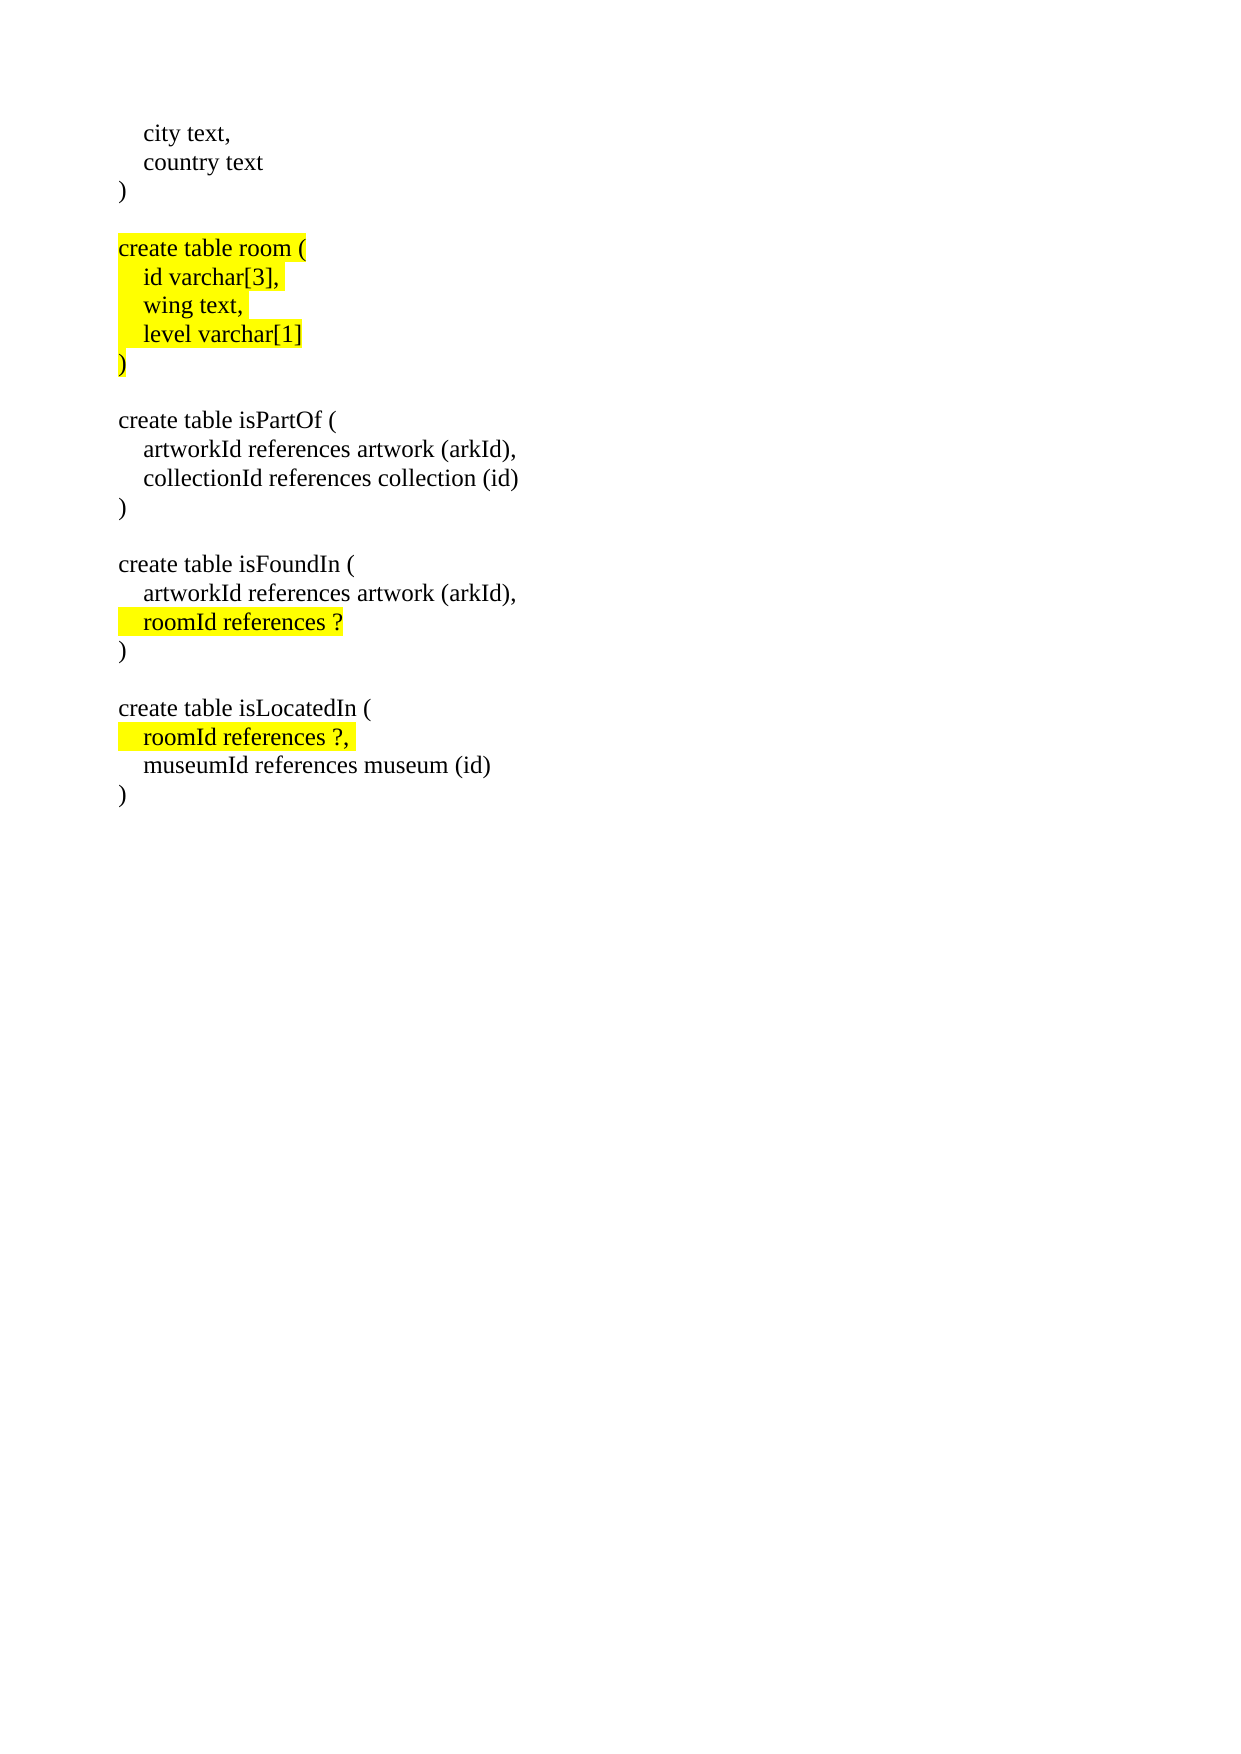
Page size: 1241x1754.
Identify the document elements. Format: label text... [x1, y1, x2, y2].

text level varchar[1] [118, 319, 1122, 348]
text artworkId references artwork (arkId), [118, 578, 1122, 607]
text ) [118, 636, 1122, 664]
text museumId references museum (id) [118, 751, 1122, 779]
text roomId references ?, [118, 722, 1122, 751]
text city text, [118, 118, 1122, 147]
text ) [118, 348, 1122, 377]
text id varchar[3], [118, 262, 1122, 291]
text country text [118, 147, 1122, 176]
text create table isFoundIn ( [118, 549, 1122, 578]
text create table room ( [118, 233, 1122, 262]
text artworkId references artwork (arkId), [118, 434, 1122, 463]
text create table isPartOf ( [118, 406, 1122, 434]
text ) [118, 176, 1122, 204]
text ) [118, 492, 1122, 521]
text create table isLocatedIn ( [118, 693, 1122, 722]
text collectionId references collection (id) [118, 463, 1122, 492]
text ) [118, 779, 1122, 808]
text wing text, [118, 291, 1122, 319]
text roomId references ? [118, 607, 1122, 636]
